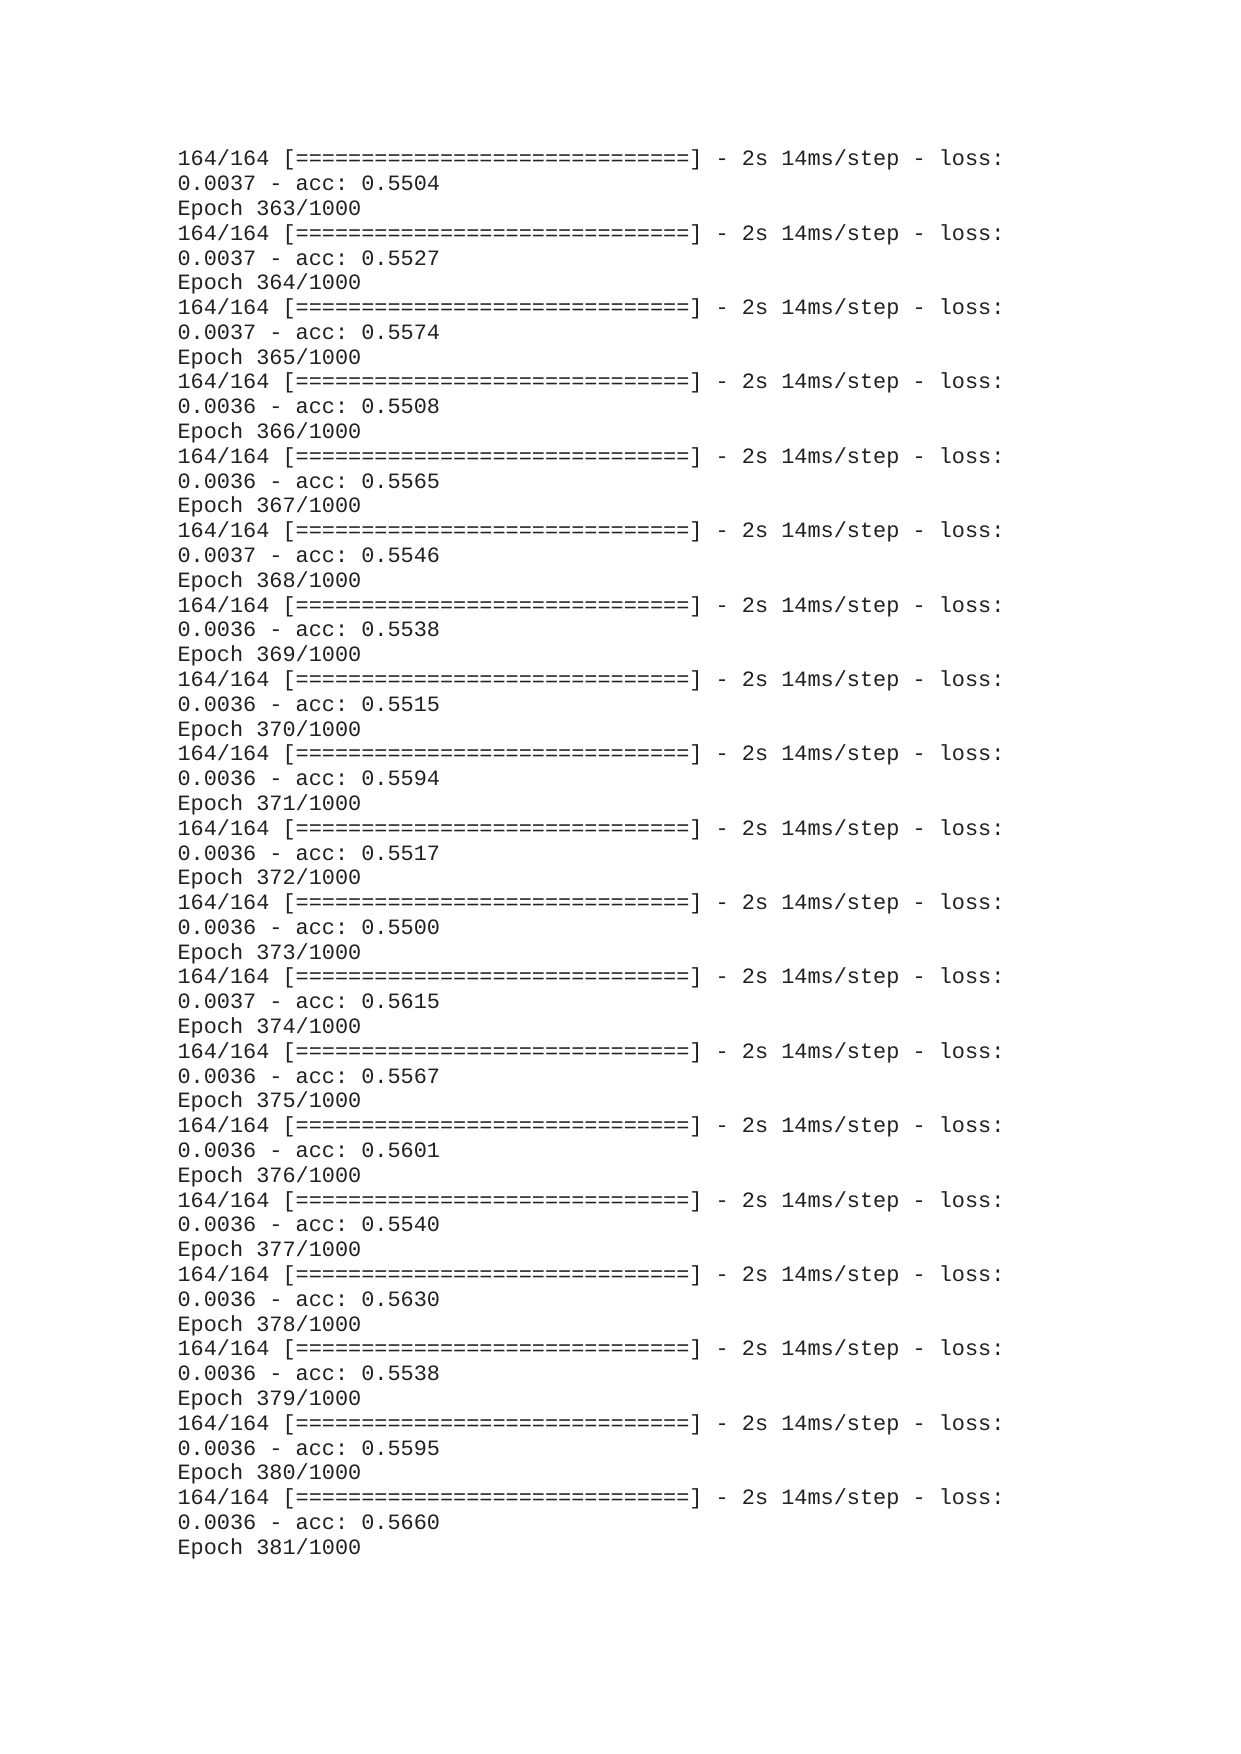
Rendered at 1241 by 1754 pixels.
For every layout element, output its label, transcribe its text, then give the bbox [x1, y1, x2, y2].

text Epoch 381/1000 [177, 1536, 1063, 1561]
text 164/164 [==============================] - 2s 14ms/step - loss: 0.0037 - acc: 0.5546 [177, 519, 1063, 569]
text Epoch 377/1000 [177, 1238, 1063, 1263]
text 164/164 [==============================] - 2s 14ms/step - loss: 0.0036 - acc: 0.5508 [177, 371, 1063, 420]
text 164/164 [==============================] - 2s 14ms/step - loss: 0.0036 - acc: 0.5500 [177, 891, 1063, 941]
text 164/164 [==============================] - 2s 14ms/step - loss: 0.0037 - acc: 0.5527 [177, 222, 1063, 272]
text Epoch 376/1000 [177, 1164, 1063, 1189]
text Epoch 365/1000 [177, 346, 1063, 371]
text Epoch 363/1000 [177, 197, 1063, 222]
text 164/164 [==============================] - 2s 14ms/step - loss: 0.0036 - acc: 0.5595 [177, 1412, 1063, 1462]
text 164/164 [==============================] - 2s 14ms/step - loss: 0.0036 - acc: 0.5660 [177, 1486, 1063, 1536]
text 164/164 [==============================] - 2s 14ms/step - loss: 0.0036 - acc: 0.5540 [177, 1189, 1063, 1238]
text Epoch 374/1000 [177, 1015, 1063, 1040]
text Epoch 369/1000 [177, 643, 1063, 668]
text 164/164 [==============================] - 2s 14ms/step - loss: 0.0037 - acc: 0.5574 [177, 296, 1063, 346]
text Epoch 379/1000 [177, 1387, 1063, 1412]
text 164/164 [==============================] - 2s 14ms/step - loss: 0.0036 - acc: 0.5517 [177, 817, 1063, 867]
text 164/164 [==============================] - 2s 14ms/step - loss: 0.0036 - acc: 0.5567 [177, 1040, 1063, 1090]
text Epoch 366/1000 [177, 420, 1063, 445]
text Epoch 373/1000 [177, 941, 1063, 966]
text 164/164 [==============================] - 2s 14ms/step - loss: 0.0036 - acc: 0.5594 [177, 743, 1063, 792]
text 164/164 [==============================] - 2s 14ms/step - loss: 0.0036 - acc: 0.5565 [177, 445, 1063, 495]
text 164/164 [==============================] - 2s 14ms/step - loss: 0.0036 - acc: 0.5538 [177, 1338, 1063, 1387]
text Epoch 375/1000 [177, 1090, 1063, 1114]
text Epoch 368/1000 [177, 569, 1063, 594]
text Epoch 370/1000 [177, 718, 1063, 743]
text Epoch 380/1000 [177, 1462, 1063, 1486]
text 164/164 [==============================] - 2s 14ms/step - loss: 0.0036 - acc: 0.5515 [177, 668, 1063, 718]
text Epoch 364/1000 [177, 272, 1063, 296]
text 164/164 [==============================] - 2s 14ms/step - loss: 0.0036 - acc: 0.5538 [177, 594, 1063, 643]
text 164/164 [==============================] - 2s 14ms/step - loss: 0.0037 - acc: 0.5504 [177, 148, 1063, 197]
text Epoch 372/1000 [177, 867, 1063, 891]
text Epoch 371/1000 [177, 792, 1063, 817]
text Epoch 367/1000 [177, 495, 1063, 519]
text 164/164 [==============================] - 2s 14ms/step - loss: 0.0037 - acc: 0.5615 [177, 966, 1063, 1015]
text 164/164 [==============================] - 2s 14ms/step - loss: 0.0036 - acc: 0.5630 [177, 1263, 1063, 1313]
text Epoch 378/1000 [177, 1313, 1063, 1338]
text 164/164 [==============================] - 2s 14ms/step - loss: 0.0036 - acc: 0.5601 [177, 1114, 1063, 1164]
